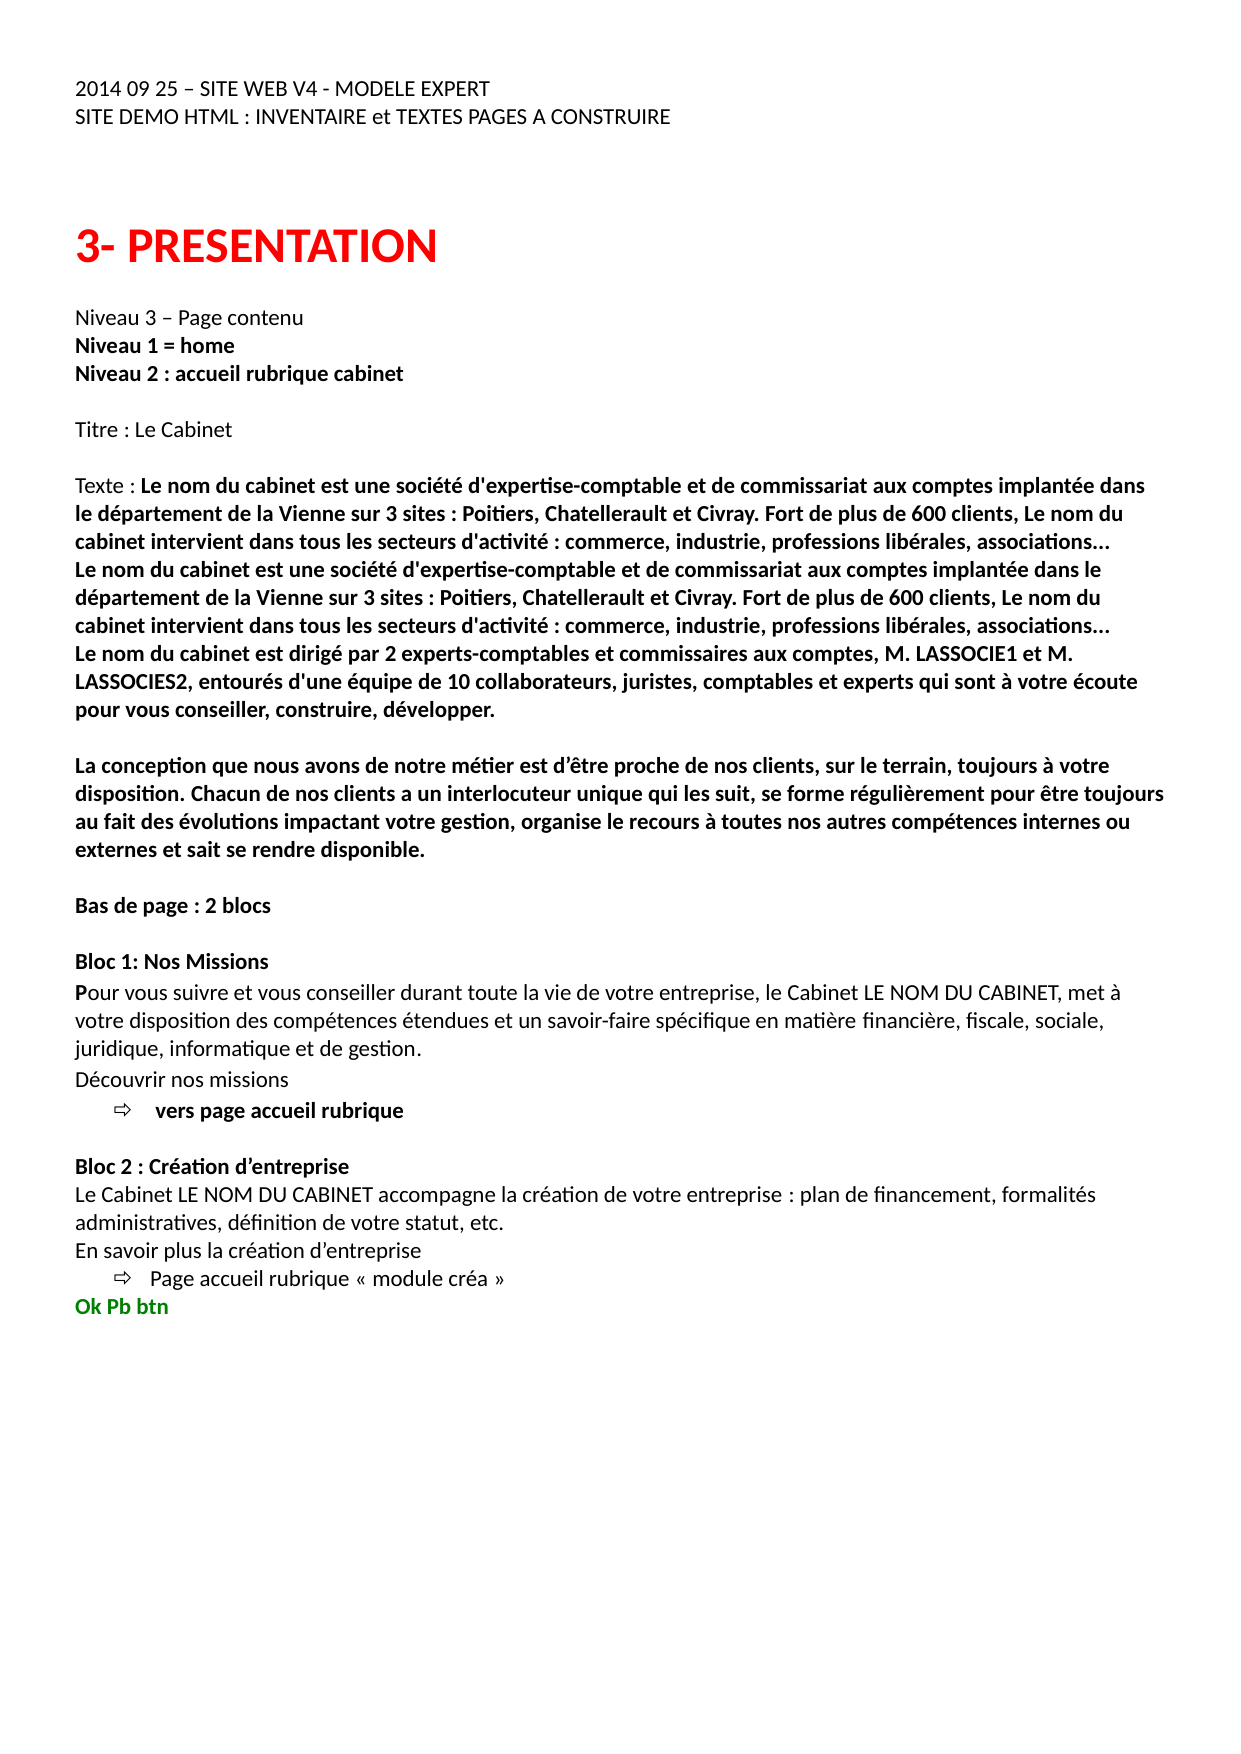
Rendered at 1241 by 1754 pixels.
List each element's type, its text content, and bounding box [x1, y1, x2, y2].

text Le nom du cabinet est dirigé par 2 experts-comptables et commissaires aux comptes, M. LASSOCIE1 et M. LASSOCIES2, entourés d'une équipe de 10 collaborateurs, juristes, comptables et experts qui sont à votre écoute pour vous conseiller, construire, développer. [75, 639, 1165, 723]
text Pour vous suivre et vous conseiller durant toute la vie de votre entreprise, le Cabinet LE NOM DU CABINET, met à votre disposition des compétences étendues et un savoir-faire spécifique en matière financière, fiscale, sociale, juridique, informatique et de gestion. [75, 978, 1165, 1062]
text Le nom du cabinet est une société d'expertise-comptable et de commissariat aux comptes implantée dans le département de la Vienne sur 3 sites : Poitiers, Chatellerault et Civray. Fort de plus de 600 clients, Le nom du cabinet intervient dans tous les secteurs d'activité : commerce, industrie, professions libérales, associations... [75, 555, 1165, 639]
text Ok Pb btn [75, 1292, 1165, 1320]
text En savoir plus la création d’entreprise [75, 1236, 1165, 1264]
text 3- PRESENTATION [75, 214, 1165, 275]
list vers page accueil rubrique [112, 1096, 1165, 1124]
text Bloc 1: Nos Missions [75, 947, 1165, 975]
text Texte : Le nom du cabinet est une société d'expertise-comptable et de commissariat aux comptes implantée dans le département de la Vienne sur 3 sites : Poitiers, Chatellerault et Civray. Fort de plus de 600 clients, Le nom du cabinet intervient dans tous les secteurs d'activité : commerce, industrie, professions libérales, associations... [75, 471, 1165, 555]
text Niveau 3 – Page contenu [75, 303, 1165, 331]
text Bas de page : 2 blocs [75, 891, 1165, 919]
text Titre : Le Cabinet [75, 415, 1165, 443]
text Découvrir nos missions [75, 1065, 1165, 1093]
text Bloc 2 : Création d’entreprise [75, 1152, 1165, 1180]
text Niveau 1 = home [75, 331, 1165, 359]
text Niveau 2 : accueil rubrique cabinet [75, 359, 1165, 387]
list Page accueil rubrique « module créa » [112, 1264, 1165, 1292]
text Le Cabinet LE NOM DU CABINET accompagne la création de votre entreprise : plan de financement, formalités administratives, définition de votre statut, etc. [75, 1180, 1165, 1236]
text La conception que nous avons de notre métier est d’être proche de nos clients, sur le terrain, toujours à votre disposition. Chacun de nos clients a un interlocuteur unique qui les suit, se forme régulièrement pour être toujours au fait des évolutions impactant votre gestion, organise le recours à toutes nos autres compétences internes ou externes et sait se rendre disponible. [75, 751, 1165, 863]
